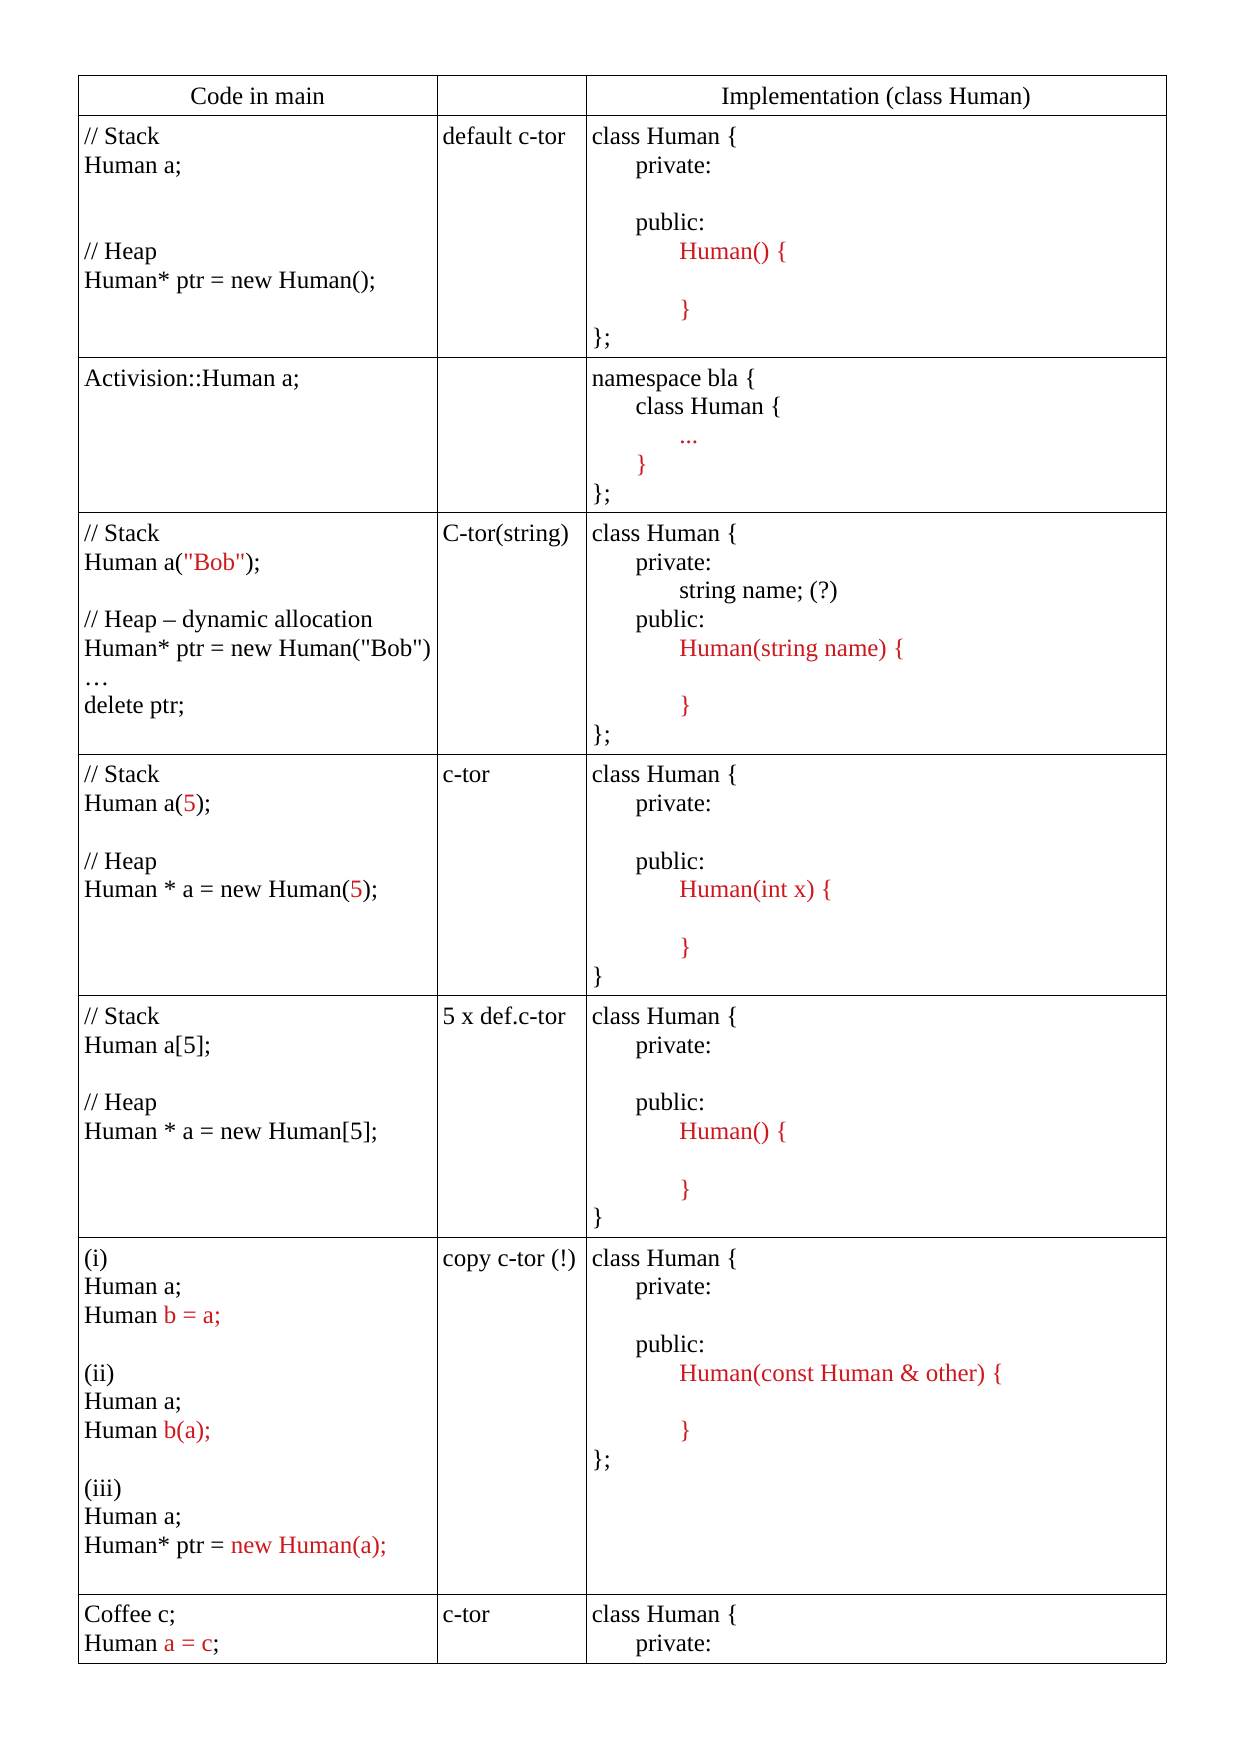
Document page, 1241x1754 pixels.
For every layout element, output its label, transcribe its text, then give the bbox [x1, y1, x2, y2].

table_cell Coffee c; Human a = c; [79, 1595, 437, 1662]
table_header Code in main [79, 76, 437, 115]
table_cell c-tor [438, 755, 586, 995]
table_cell // Stack Human a; // Heap Human* ptr = new Human(); [79, 116, 437, 357]
table_cell class Human { private: public: Human(int x) { } } [587, 755, 1166, 995]
table_cell namespace bla { class Human { ... } }; [587, 358, 1166, 512]
table_cell default c-tor [438, 116, 586, 357]
table_cell copy c-tor (!) [438, 1238, 586, 1593]
table_cell class Human { private: string name; (?) public: Human(string name) { } }; [587, 513, 1166, 754]
table_cell C-tor(string) [438, 513, 586, 754]
table_cell [438, 358, 586, 512]
table_header Implementation (class Human) [587, 76, 1166, 115]
table_cell class Human { private: public: Human(const Human & other) { } }; [587, 1238, 1166, 1593]
table_cell class Human { private: public: Human() { } }; [587, 116, 1166, 357]
table_cell Activision::Human a; [79, 358, 437, 512]
table_header [438, 76, 586, 115]
table_cell // Stack Human a[5]; // Heap Human * a = new Human[5]; [79, 996, 437, 1237]
table_cell (i) Human a; Human b = a; (ii) Human a; Human b(a); (iii) Human a; Human* ptr = new Human(a); [79, 1238, 437, 1593]
table_cell // Stack Human a(5); // Heap Human * a = new Human(5); [79, 755, 437, 995]
table_cell 5 x def.c-tor [438, 996, 586, 1237]
table_cell // Stack Human a("Bob"); // Heap – dynamic allocation Human* ptr = new Human("Bob") … delete ptr; [79, 513, 437, 754]
table_cell c-tor [438, 1595, 586, 1662]
table_cell class Human { private: public: Human() { } } [587, 996, 1166, 1237]
table_cell class Human { private: [587, 1595, 1166, 1662]
